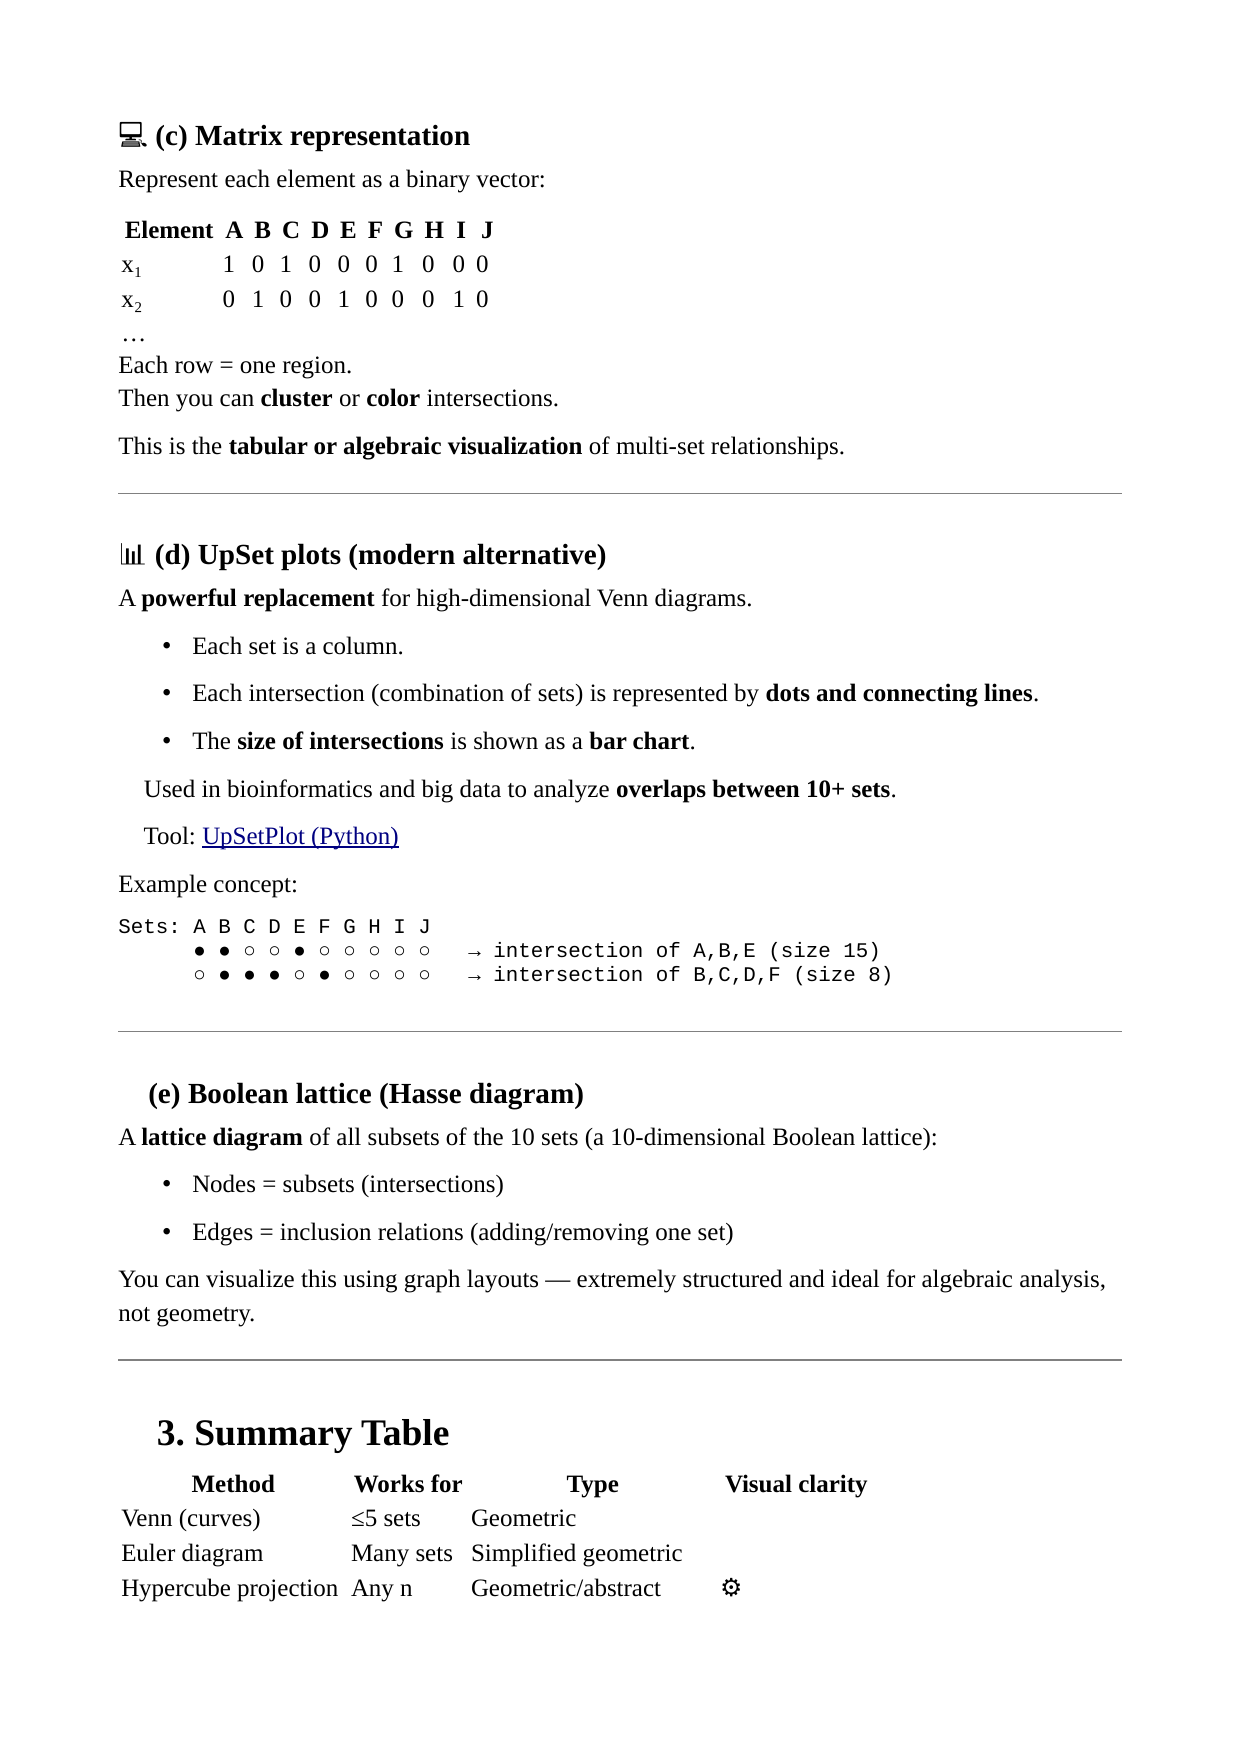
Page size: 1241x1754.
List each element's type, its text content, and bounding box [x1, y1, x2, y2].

table_cell Any n [348, 1570, 468, 1604]
table_header Method [118, 1466, 348, 1501]
table_cell ✅ [717, 1535, 875, 1570]
text This is the tabular or algebraic visualization of multi-set relationships. [118, 431, 1122, 459]
table_cell x₁ [118, 246, 219, 281]
table_cell 0 [449, 246, 473, 281]
list The size of intersections is shown as a bar chart. [162, 726, 1122, 755]
table_header C [276, 212, 305, 246]
table_cell [362, 316, 388, 350]
subtitle 🧠 3. Summary Table [118, 1410, 1122, 1453]
table_header Visual clarity [717, 1466, 875, 1501]
subtitle 🧮 (e) Boolean lattice (Hasse diagram) [118, 1076, 1122, 1109]
text ○ ● ● ● ○ ● ○ ○ ○ ○ → intersection of B,C,D,F (size 8) [118, 964, 1122, 987]
text Each row = one region. Then you can cluster or color intersections. [118, 350, 1122, 412]
table_header E [335, 212, 362, 246]
table_cell 0 [419, 281, 449, 316]
table_cell x₂ [118, 281, 219, 316]
table_cell [419, 316, 449, 350]
table_header I [449, 212, 473, 246]
table_cell ✅ [717, 1501, 875, 1535]
subtitle 💻 (c) Matrix representation [118, 118, 1122, 152]
table_header G [389, 212, 419, 246]
table_cell [449, 316, 473, 350]
table_cell ⚙️ [717, 1570, 875, 1604]
subtitle 📊 (d) UpSet plots (modern alternative) [118, 537, 1122, 571]
table_cell [276, 316, 305, 350]
text A powerful replacement for high-dimensional Venn diagrams. [118, 583, 1122, 612]
table_cell 0 [362, 281, 388, 316]
table_header F [362, 212, 388, 246]
table_cell Simplified geometric [468, 1535, 717, 1570]
text You can visualize this using graph layouts — extremely structured and ideal for algebraic analysis, not geometry. [118, 1264, 1122, 1326]
text 🧠 Used in bioinformatics and big data to analyze overlaps between 10+ sets. [118, 774, 1122, 802]
list Each set is a column. [162, 631, 1122, 659]
text 📘 Tool: UpSetPlot (Python) [118, 821, 1122, 850]
table_cell 0 [473, 246, 501, 281]
table_cell 0 [335, 246, 362, 281]
table_header B [249, 212, 276, 246]
table_cell 0 [473, 281, 501, 316]
table_cell [389, 316, 419, 350]
table_cell 0 [220, 281, 249, 316]
table_cell Geometric [468, 1501, 717, 1535]
table_cell 1 [449, 281, 473, 316]
table_cell [473, 316, 501, 350]
table_cell 1 [249, 281, 276, 316]
table_header Type [468, 1466, 717, 1501]
table_cell ≤5 sets [348, 1501, 468, 1535]
list Nodes = subsets (intersections) [162, 1169, 1122, 1198]
table_cell [220, 316, 249, 350]
table_cell [249, 316, 276, 350]
table_cell [335, 316, 362, 350]
table_cell Venn (curves) [118, 1501, 348, 1535]
table_header Works for [348, 1466, 468, 1501]
table_cell 0 [389, 281, 419, 316]
table_header Element [118, 212, 219, 246]
text Sets: A B C D E F G H I J [118, 916, 1122, 940]
table_cell 0 [276, 281, 305, 316]
table_cell 0 [305, 246, 334, 281]
table_cell Hypercube projection [118, 1570, 348, 1604]
table_cell [305, 316, 334, 350]
table_cell 1 [220, 246, 249, 281]
table_cell 1 [389, 246, 419, 281]
table_cell Geometric/abstract [468, 1570, 717, 1604]
table_cell 0 [362, 246, 388, 281]
table_cell 0 [249, 246, 276, 281]
table_header D [305, 212, 334, 246]
table_cell 0 [419, 246, 449, 281]
table_cell 1 [276, 246, 305, 281]
table_header J [473, 212, 501, 246]
table_cell … [118, 316, 219, 350]
table_cell Many sets [348, 1535, 468, 1570]
table_cell 0 [305, 281, 334, 316]
list Each intersection (combination of sets) is represented by dots and connecting lines. [162, 678, 1122, 707]
table_header A [220, 212, 249, 246]
list Edges = inclusion relations (adding/removing one set) [162, 1217, 1122, 1246]
text Example concept: [118, 869, 1122, 898]
text Represent each element as a binary vector: [118, 164, 1122, 193]
table_cell Euler diagram [118, 1535, 348, 1570]
table_header H [419, 212, 449, 246]
text ● ● ○ ○ ● ○ ○ ○ ○ ○ → intersection of A,B,E (size 15) [118, 940, 1122, 964]
table_cell 1 [335, 281, 362, 316]
text A lattice diagram of all subsets of the 10 sets (a 10-dimensional Boolean lattice): [118, 1122, 1122, 1151]
